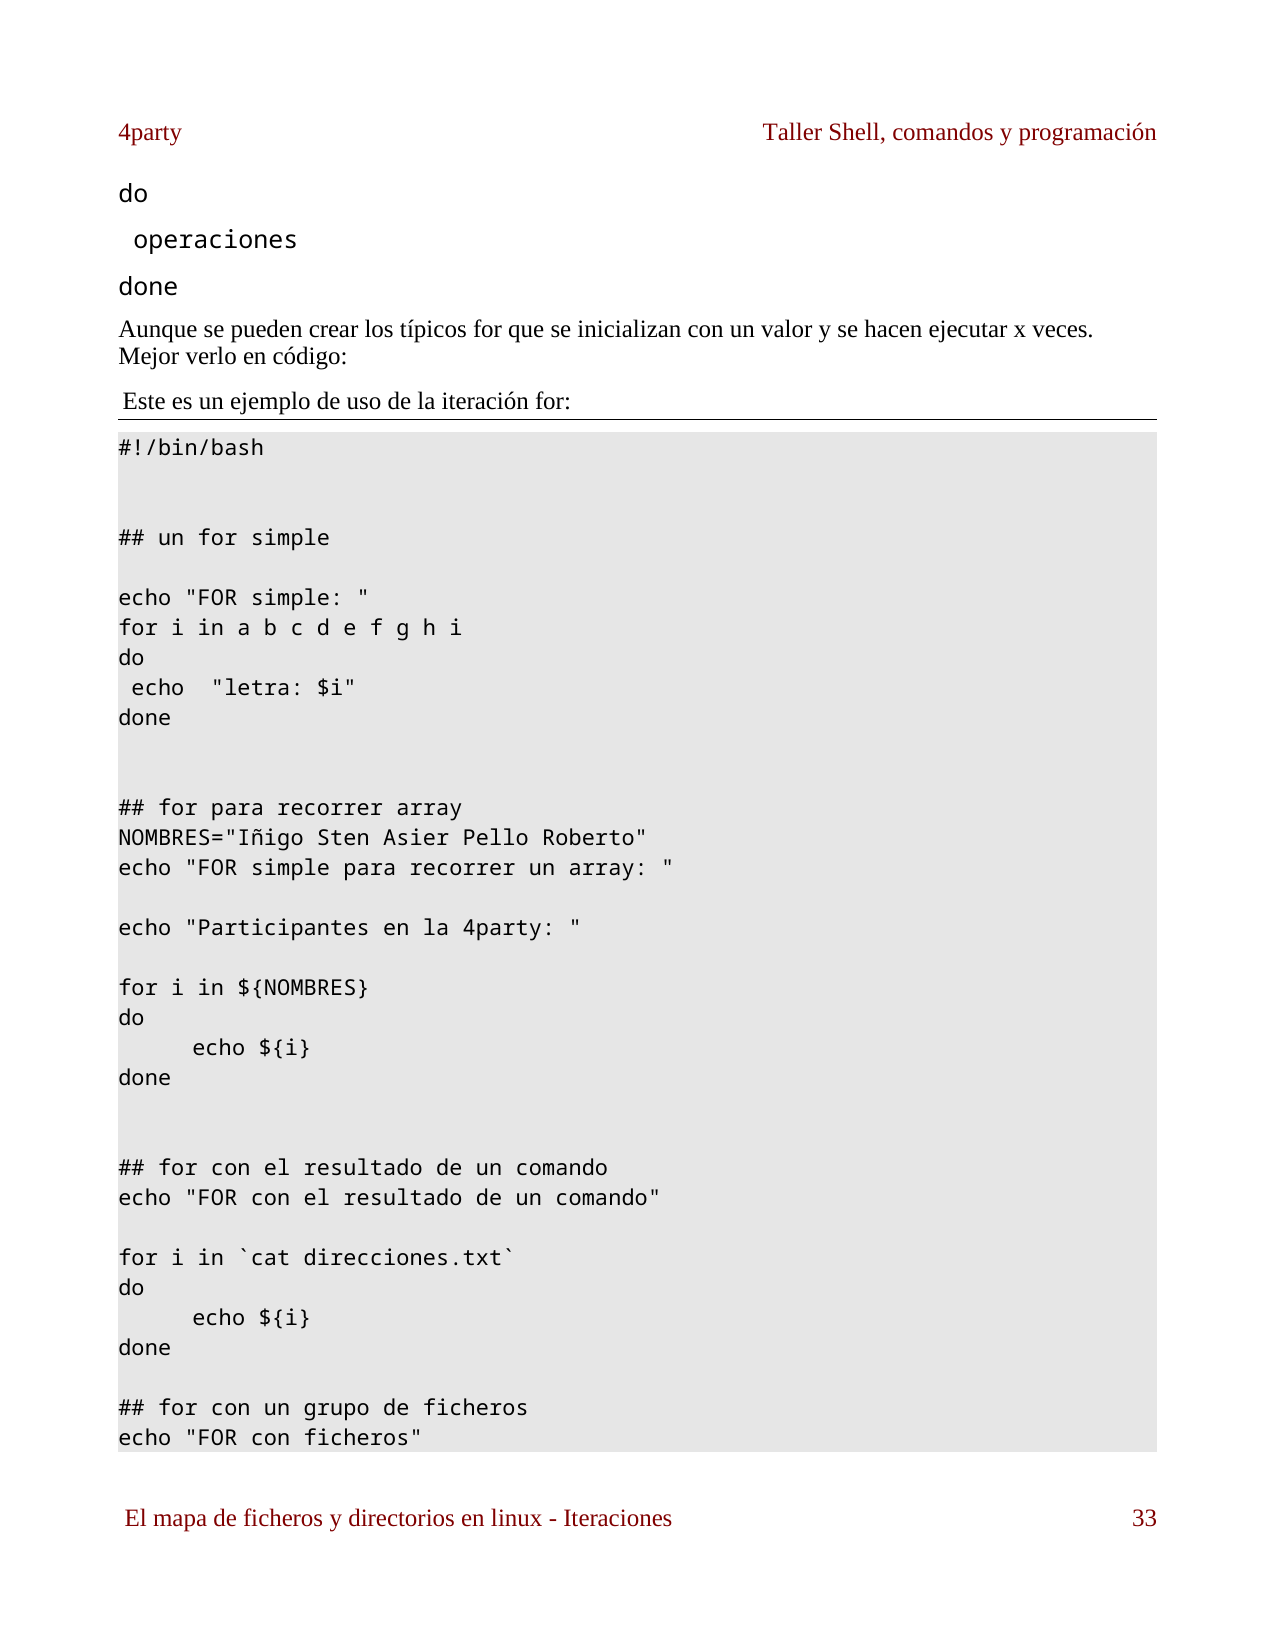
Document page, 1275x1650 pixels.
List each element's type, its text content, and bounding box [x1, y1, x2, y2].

text echo "FOR simple para recorrer un array: " [118, 852, 1157, 882]
text echo "Participantes en la 4party: " [118, 912, 1157, 942]
text ## un for simple [118, 522, 1157, 552]
text done [118, 702, 1157, 732]
text for i in a b c d e f g h i [118, 612, 1157, 642]
text Aunque se pueden crear los típicos for que se inicializan con un valor y se hacen ejecutar x veces. Mejor verlo en código: [118, 315, 1157, 370]
text echo ${i} [118, 1302, 1157, 1332]
text #!/bin/bash [118, 432, 1157, 462]
text echo "FOR con ficheros" [118, 1422, 1157, 1452]
text do [118, 1002, 1157, 1032]
text echo "letra: $i" [118, 672, 1157, 702]
text operaciones [118, 222, 1157, 256]
text do [118, 1272, 1157, 1302]
text done [118, 268, 1157, 302]
text do [118, 175, 1157, 209]
text do [118, 642, 1157, 672]
text for i in ${NOMBRES} [118, 972, 1157, 1002]
text done [118, 1062, 1157, 1092]
text ## for para recorrer array [118, 792, 1157, 822]
text echo "FOR simple: " [118, 582, 1157, 612]
text echo "FOR con el resultado de un comando" [118, 1182, 1157, 1212]
text Este es un ejemplo de uso de la iteración for: [118, 383, 1157, 419]
text ## for con el resultado de un comando [118, 1152, 1157, 1182]
text NOMBRES="Iñigo Sten Asier Pello Roberto" [118, 822, 1157, 852]
text ## for con un grupo de ficheros [118, 1392, 1157, 1422]
text for i in `cat direcciones.txt` [118, 1242, 1157, 1272]
text echo ${i} [118, 1032, 1157, 1062]
text done [118, 1332, 1157, 1362]
